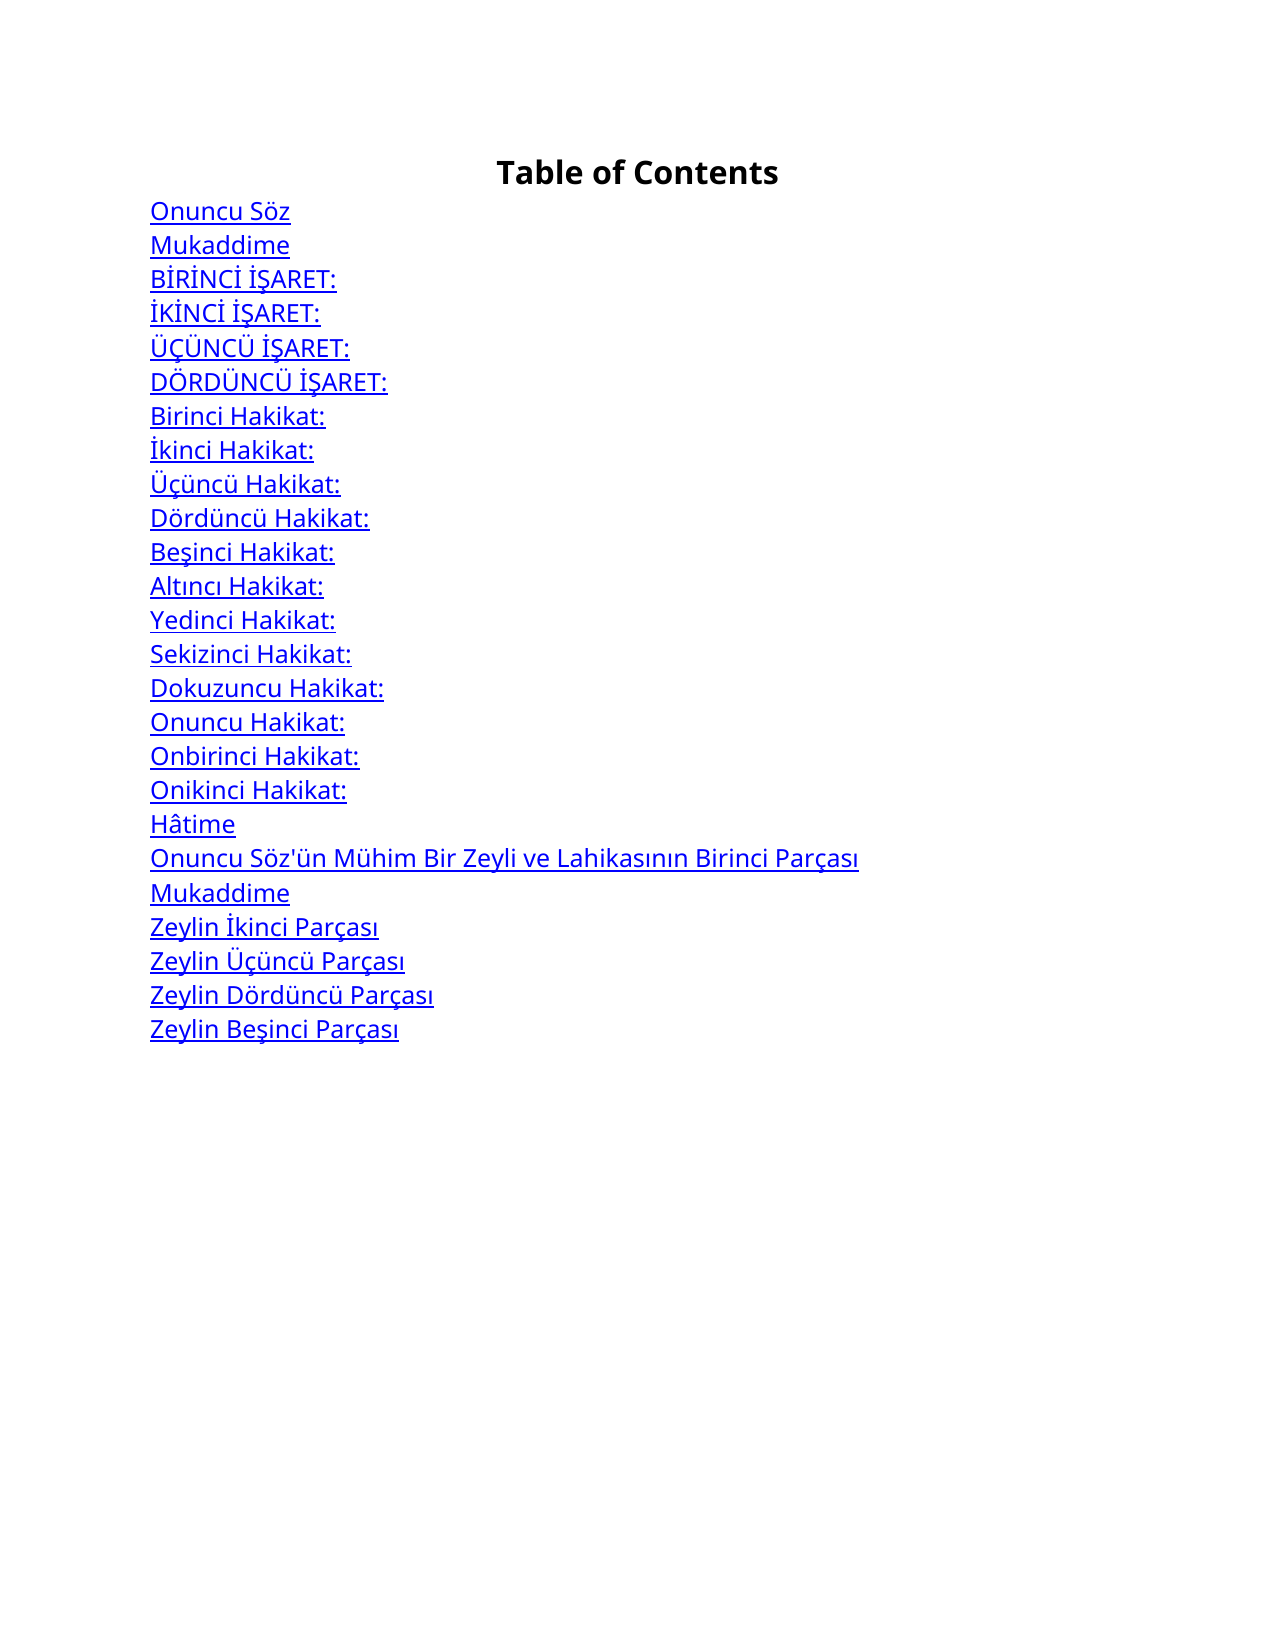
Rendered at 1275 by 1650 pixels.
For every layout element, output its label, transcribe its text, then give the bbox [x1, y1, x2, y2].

text Hâtime [150, 807, 1125, 841]
text Zeylin İkinci Parçası [150, 909, 1125, 943]
text İKİNCİ İŞARET: [150, 296, 1125, 330]
text Zeylin Üçüncü Parçası [150, 943, 1125, 977]
text ÜÇÜNCÜ İŞARET: [150, 330, 1125, 364]
text Onuncu Hakikat: [150, 705, 1125, 739]
text Onbirinci Hakikat: [150, 739, 1125, 773]
text Zeylin Dördüncü Parçası [150, 977, 1125, 1011]
text Sekizinci Hakikat: [150, 637, 1125, 671]
text Dördüncü Hakikat: [150, 501, 1125, 534]
text Onuncu Söz [150, 194, 1125, 228]
text Onuncu Söz'ün Mühim Bir Zeyli ve Lahikasının Birinci Parçası [150, 841, 1125, 875]
text İkinci Hakikat: [150, 432, 1125, 466]
text Birinci Hakikat: [150, 398, 1125, 432]
text BİRİNCİ İŞARET: [150, 262, 1125, 296]
text Dokuzuncu Hakikat: [150, 671, 1125, 705]
text Altıncı Hakikat: [150, 569, 1125, 603]
subtitle Table of Contents [150, 150, 1125, 194]
text Yedinci Hakikat: [150, 603, 1125, 637]
text Üçüncü Hakikat: [150, 466, 1125, 501]
text Onikinci Hakikat: [150, 773, 1125, 807]
text DÖRDÜNCÜ İŞARET: [150, 364, 1125, 398]
text Beşinci Hakikat: [150, 534, 1125, 569]
text Zeylin Beşinci Parçası [150, 1011, 1125, 1046]
text Mukaddime [150, 228, 1125, 262]
text Mukaddime [150, 875, 1125, 909]
